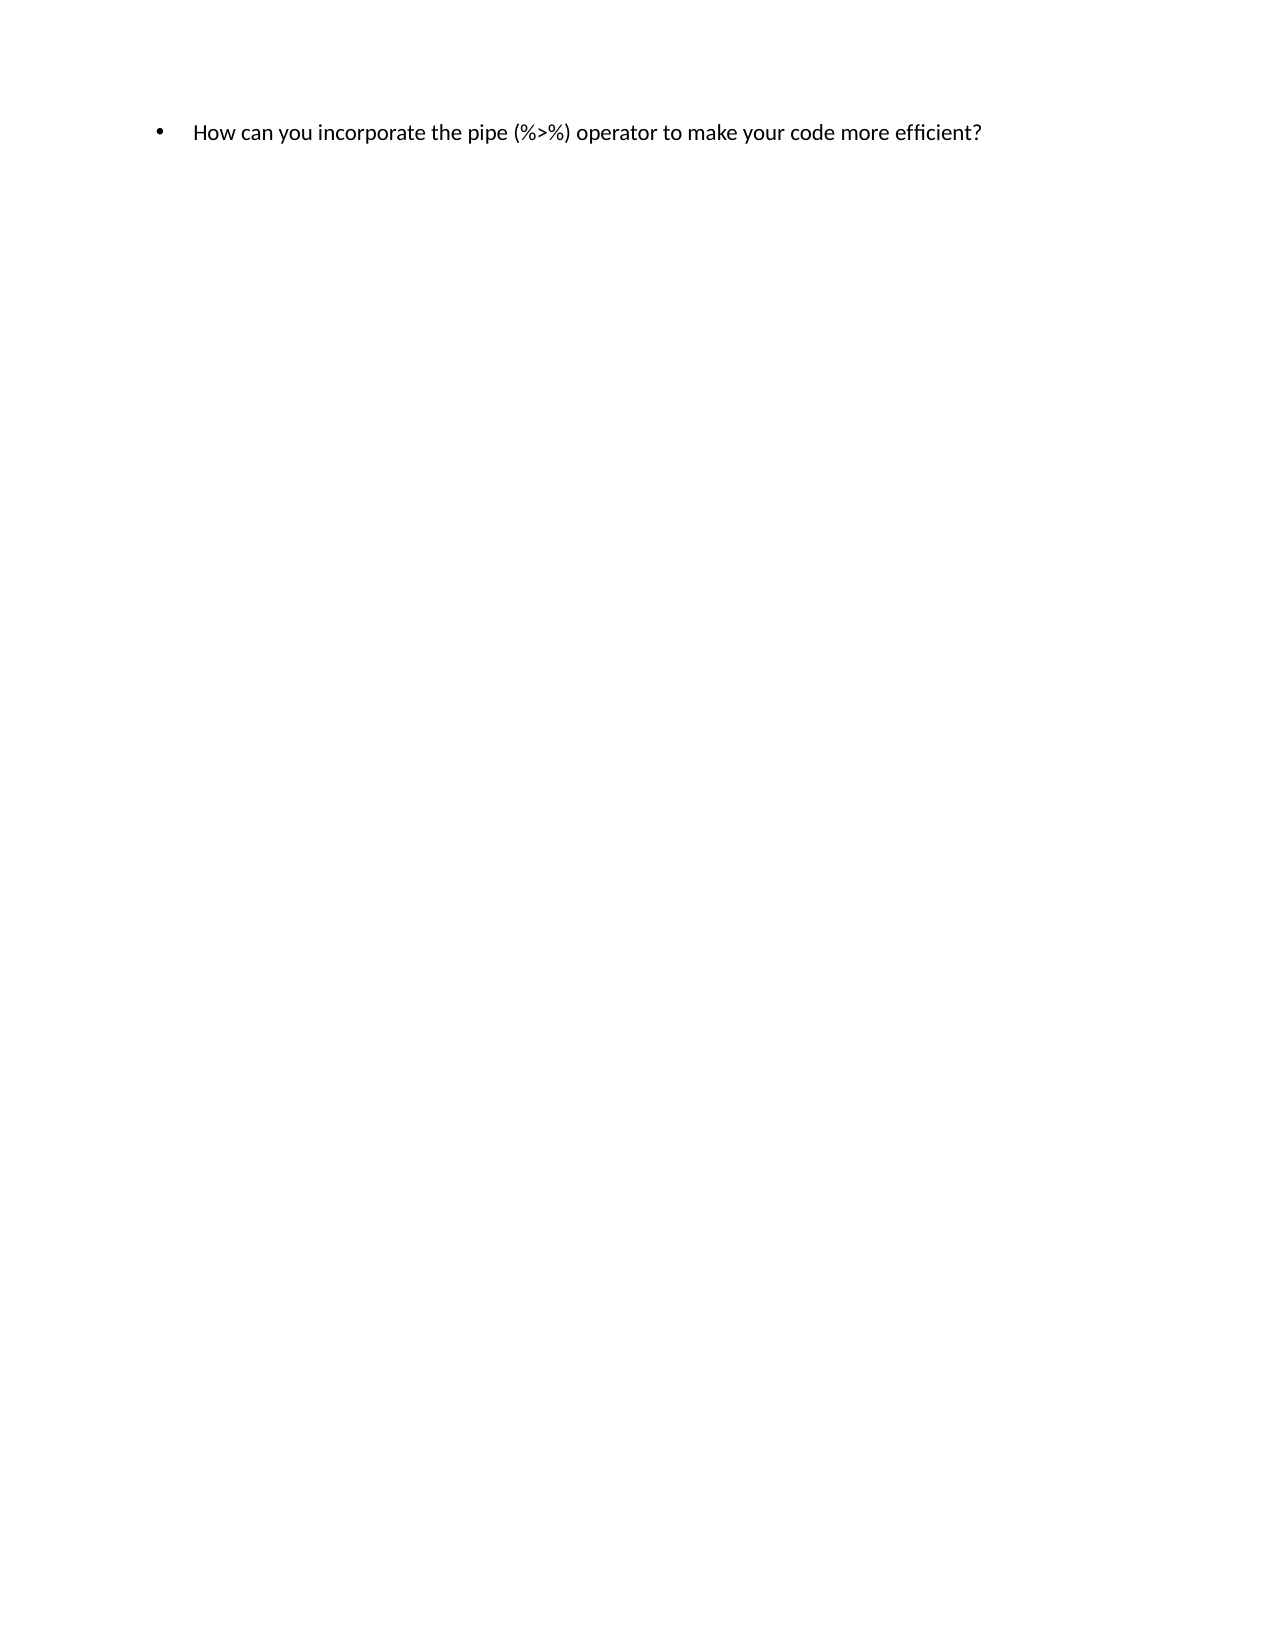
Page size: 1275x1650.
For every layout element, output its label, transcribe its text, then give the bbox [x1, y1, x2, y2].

list How can you incorporate the pipe (%>%) operator to make your code more efﬁcient? [156, 118, 1157, 146]
